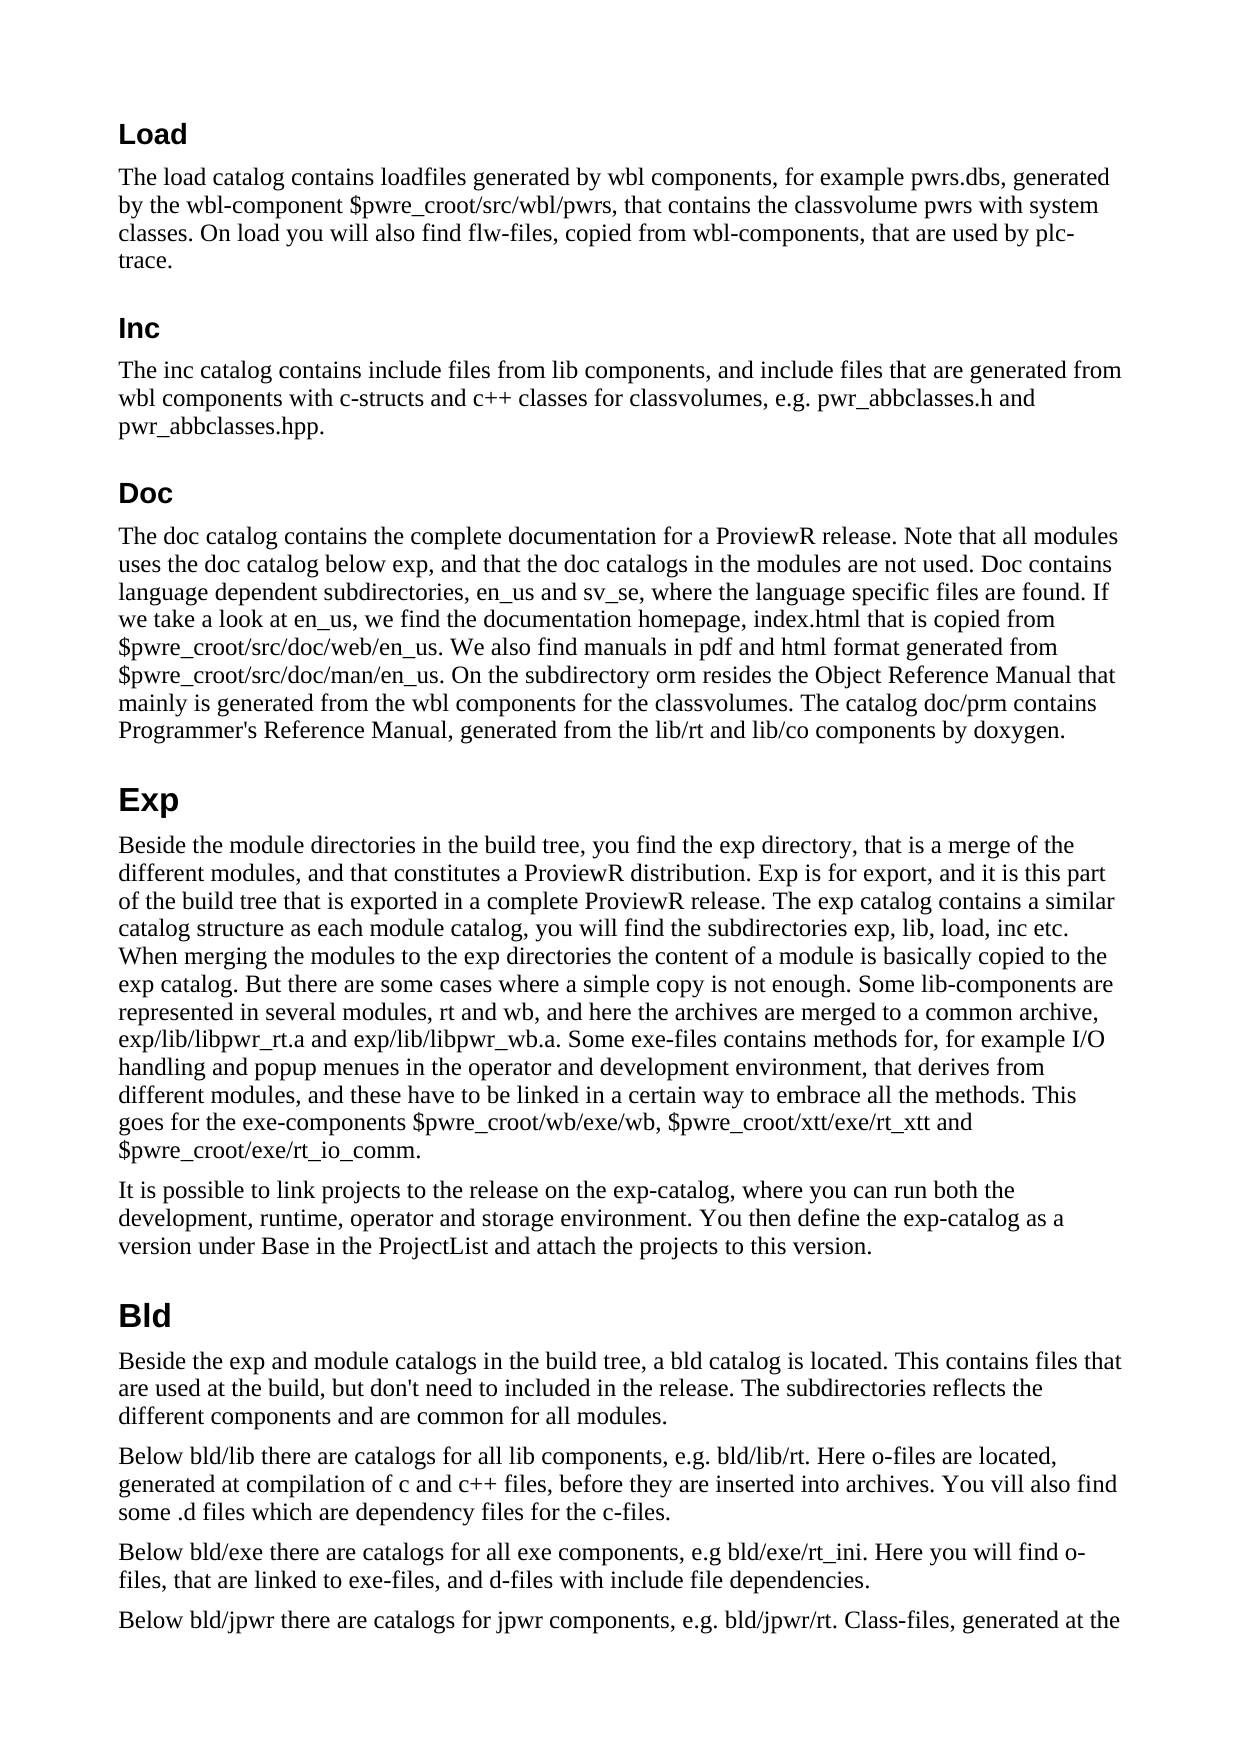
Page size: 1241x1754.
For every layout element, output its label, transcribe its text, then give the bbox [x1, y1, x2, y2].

subtitle Bld [118, 1297, 1122, 1334]
subtitle Doc [118, 477, 1122, 510]
text Beside the exp and module catalogs in the build tree, a bld catalog is located. This contains files that are used at the build, but don't need to included in the release. The subdirectories reflects the different components and are common for all modules. [118, 1347, 1122, 1430]
text Below bld/exe there are catalogs for all exe components, e.g bld/exe/rt_ini. Here you will find o-files, that are linked to exe-files, and d-files with include file dependencies. [118, 1538, 1122, 1593]
text Below bld/lib there are catalogs for all lib components, e.g. bld/lib/rt. Here o-files are located, generated at compilation of c and c++ files, before they are inserted into archives. You vill also find some .d files which are dependency files for the c-files. [118, 1442, 1122, 1526]
text Beside the module directories in the build tree, you find the exp directory, that is a merge of the different modules, and that constitutes a ProviewR distribution. Exp is for export, and it is this part of the build tree that is exported in a complete ProviewR release. The exp catalog contains a similar catalog structure as each module catalog, you will find the subdirectories exp, lib, load, inc etc. When merging the modules to the exp directories the content of a module is basically copied to the exp catalog. But there are some cases where a simple copy is not enough. Some lib-components are represented in several modules, rt and wb, and here the archives are merged to a common archive, exp/lib/libpwr_rt.a and exp/lib/libpwr_wb.a. Some exe-files contains methods for, for example I/O handling and popup menues in the operator and development environment, that derives from different modules, and these have to be linked in a certain way to embrace all the methods. This goes for the exe-components $pwre_croot/wb/exe/wb, $pwre_croot/xtt/exe/rt_xtt and $pwre_croot/exe/rt_io_comm. [118, 831, 1122, 1164]
text The doc catalog contains the complete documentation for a ProviewR release. Note that all modules uses the doc catalog below exp, and that the doc catalogs in the modules are not used. Doc contains language dependent subdirectories, en_us and sv_se, where the language specific files are found. If we take a look at en_us, we find the documentation homepage, index.html that is copied from $pwre_croot/src/doc/web/en_us. We also find manuals in pdf and html format generated from $pwre_croot/src/doc/man/en_us. On the subdirectory orm resides the Object Reference Manual that mainly is generated from the wbl components for the classvolumes. The catalog doc/prm contains Programmer's Reference Manual, generated from the lib/rt and lib/co components by doxygen. [118, 522, 1122, 744]
text The inc catalog contains include files from lib components, and include files that are generated from wbl components with c-structs and c++ classes for classvolumes, e.g. pwr_abbclasses.h and pwr_abbclasses.hpp. [118, 357, 1122, 440]
text The load catalog contains loadfiles generated by wbl components, for example pwrs.dbs, generated by the wbl-component $pwre_croot/src/wbl/pwrs, that contains the classvolume pwrs with system classes. On load you will also find flw-files, copied from wbl-components, that are used by plc-trace. [118, 163, 1122, 274]
text Below bld/jpwr there are catalogs for jpwr components, e.g. bld/jpwr/rt. Class-files, generated at the [118, 1606, 1122, 1634]
subtitle Load [118, 118, 1122, 151]
subtitle Exp [118, 782, 1122, 819]
subtitle Inc [118, 312, 1122, 344]
text It is possible to link projects to the release on the exp-catalog, where you can run both the development, runtime, operator and storage environment. You then define the exp-catalog as a version under Base in the ProjectList and attach the projects to this version. [118, 1176, 1122, 1259]
